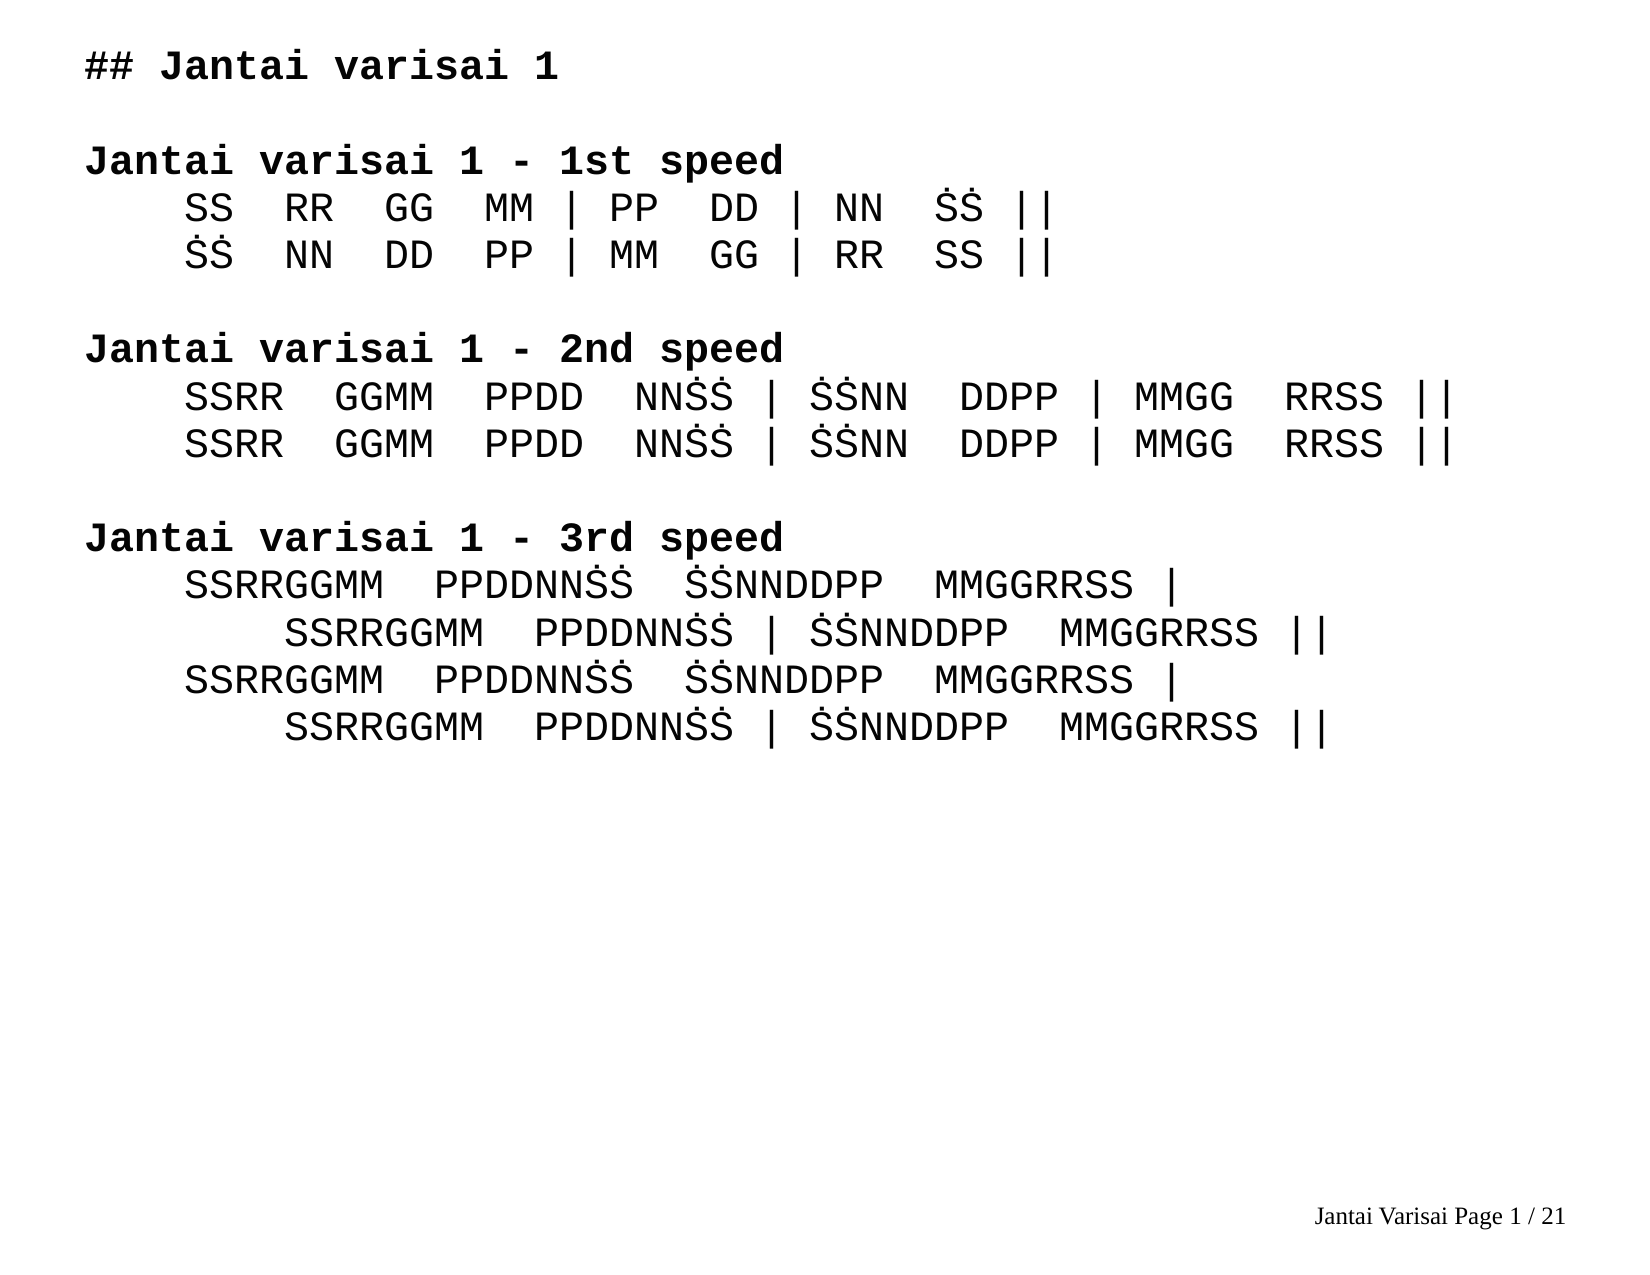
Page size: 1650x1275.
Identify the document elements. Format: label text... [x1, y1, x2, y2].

text ṠṠ NN DD PP | MM GG | RR SS || [84, 234, 1566, 281]
text SSRR GGMM PPDD NNṠṠ | ṠṠNN DDPP | MMGG RRSS || [84, 375, 1566, 422]
text Jantai varisai 1 - 3rd speed [84, 517, 1566, 564]
text SSRRGGMM PPDDNNṠṠ | ṠṠNNDDPP MMGGRRSS || [84, 706, 1566, 753]
text SSRRGGMM PPDDNNṠṠ ṠṠNNDDPP MMGGRRSS | [84, 658, 1566, 706]
text Jantai varisai 1 - 1st speed [84, 139, 1566, 187]
text Jantai varisai 1 - 2nd speed [84, 328, 1566, 375]
text SSRR GGMM PPDD NNṠṠ | ṠṠNN DDPP | MMGG RRSS || [84, 422, 1566, 470]
text SS RR GG MM | PP DD | NN ṠṠ || [84, 187, 1566, 234]
text ## Jantai varisai 1 [84, 45, 1566, 92]
text SSRRGGMM PPDDNNṠṠ ṠṠNNDDPP MMGGRRSS | [84, 564, 1566, 611]
text SSRRGGMM PPDDNNṠṠ | ṠṠNNDDPP MMGGRRSS || [84, 611, 1566, 658]
